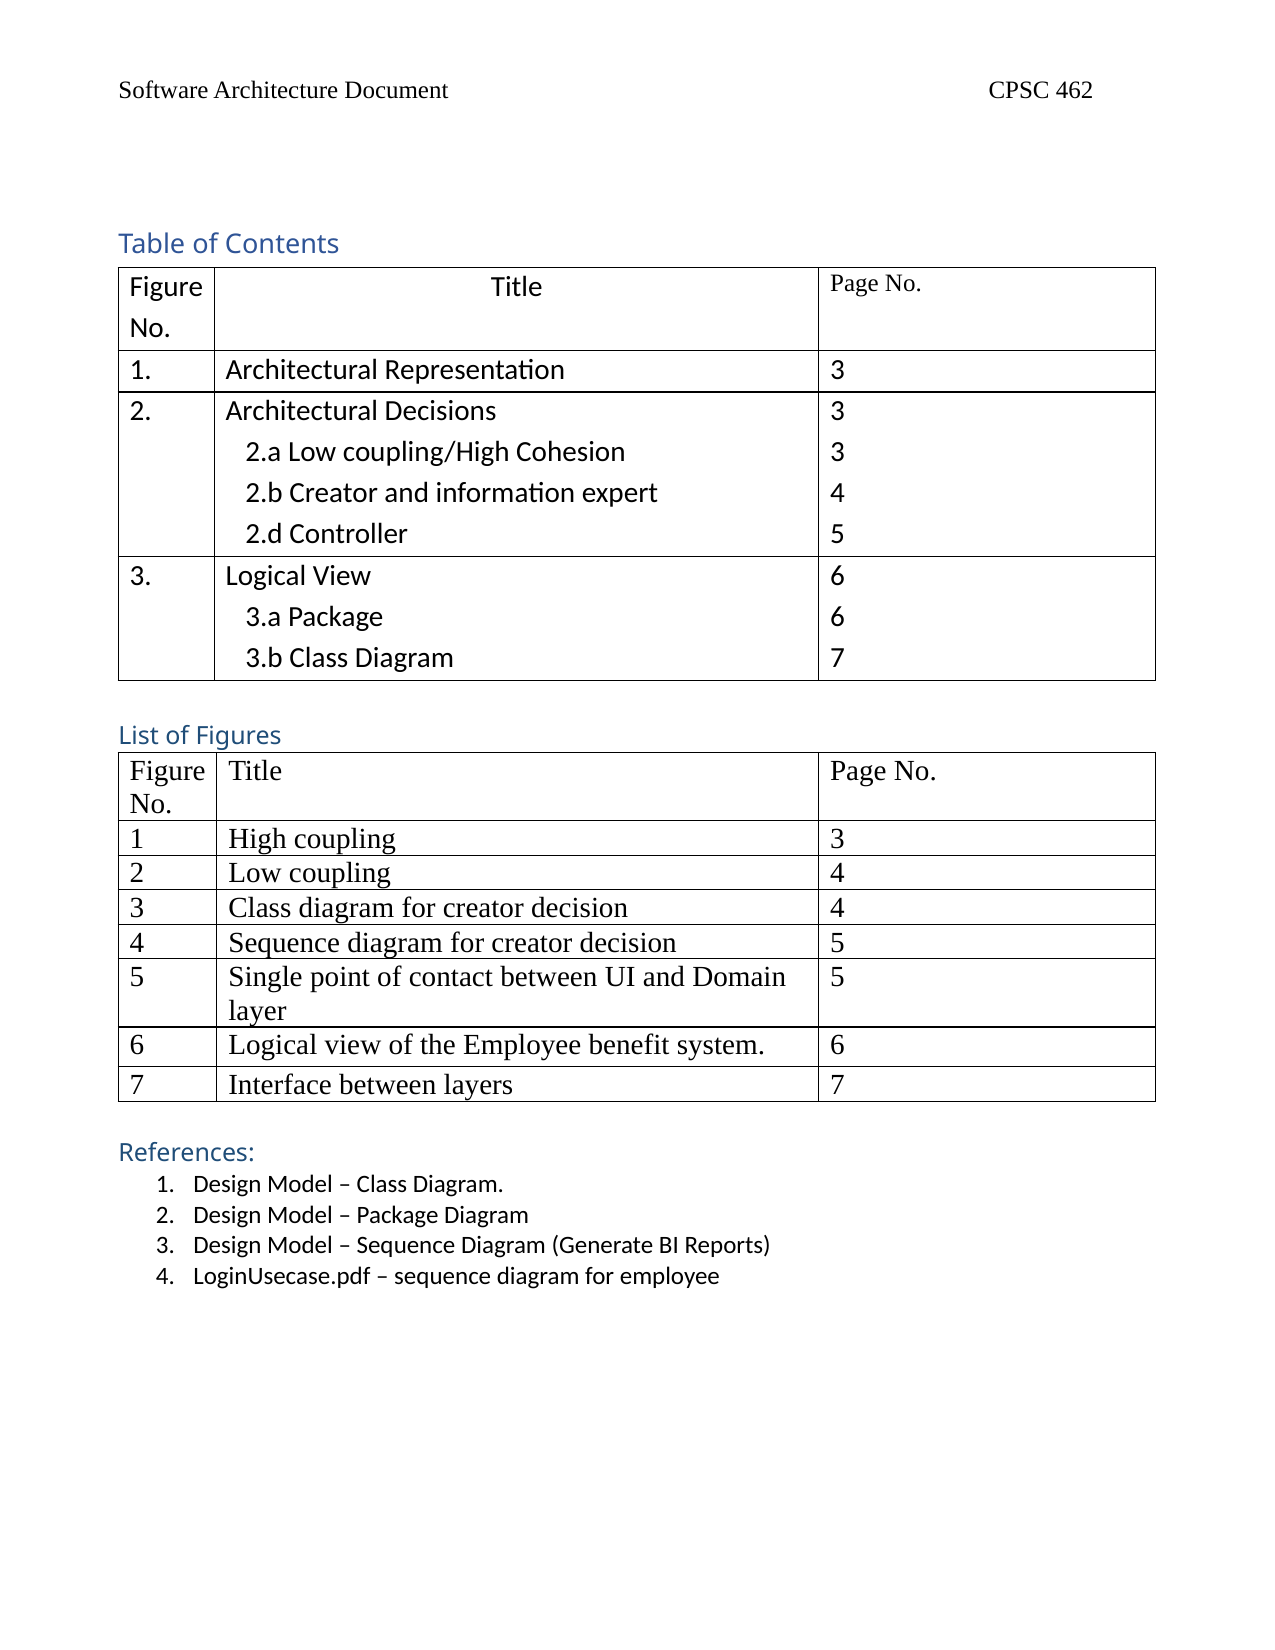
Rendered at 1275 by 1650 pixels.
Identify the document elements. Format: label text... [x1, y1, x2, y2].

table_cell Interface between layers [217, 1067, 818, 1101]
subtitle List of Figures [118, 718, 1157, 752]
table_cell Low coupling [217, 856, 818, 889]
table_cell 5 [819, 959, 1155, 1026]
table_cell 5 [119, 959, 216, 1026]
table_cell 5 [819, 925, 1155, 958]
table_cell Architectural Decisions 2.a Low coupling/High Cohesion 2.b Creator and information expert 2.d Controller [215, 393, 818, 556]
table_cell 2 [119, 856, 216, 889]
table_cell 6 [819, 1028, 1155, 1066]
table_cell 1 [119, 821, 216, 854]
table_header Title [215, 268, 818, 350]
table_cell 4 [119, 925, 216, 958]
table_cell 6 6 7 [819, 557, 1155, 679]
table_cell High coupling [217, 821, 818, 854]
table_header Page No. [819, 753, 1155, 820]
table_cell 3 [819, 821, 1155, 854]
table_header Page No. [819, 268, 1155, 350]
table_cell Sequence diagram for creator decision [217, 925, 818, 958]
table_cell 6 [119, 1028, 216, 1066]
subtitle Table of Contents [118, 225, 1157, 262]
table_header Figure No. [119, 753, 216, 820]
table_cell 1. [119, 351, 214, 391]
list Design Model – Sequence Diagram (Generate BI Reports) [156, 1229, 1157, 1260]
table_cell Logical view of the Employee benefit system. [217, 1028, 818, 1066]
list Design Model – Package Diagram [156, 1199, 1157, 1229]
table_cell 7 [119, 1067, 216, 1101]
table_cell Class diagram for creator decision [217, 890, 818, 924]
table_cell 3. [119, 557, 214, 679]
table_cell 3 3 4 5 [819, 393, 1155, 556]
table_cell Logical View 3.a Package 3.b Class Diagram [215, 557, 818, 679]
table_cell Single point of contact between UI and Domain layer [217, 959, 818, 1026]
table_cell 4 [819, 890, 1155, 924]
table_cell 3 [819, 351, 1155, 391]
table_cell 3 [119, 890, 216, 924]
table_cell Architectural Representation [215, 351, 818, 391]
table_header Figure No. [119, 268, 214, 350]
list Design Model – Class Diagram. [156, 1168, 1157, 1199]
table_cell 2. [119, 393, 214, 556]
table_header Title [217, 753, 818, 820]
list LoginUsecase.pdf – sequence diagram for employee [156, 1260, 1157, 1291]
subtitle References: [118, 1134, 1157, 1168]
table_cell 7 [819, 1067, 1155, 1101]
table_cell 4 [819, 856, 1155, 889]
